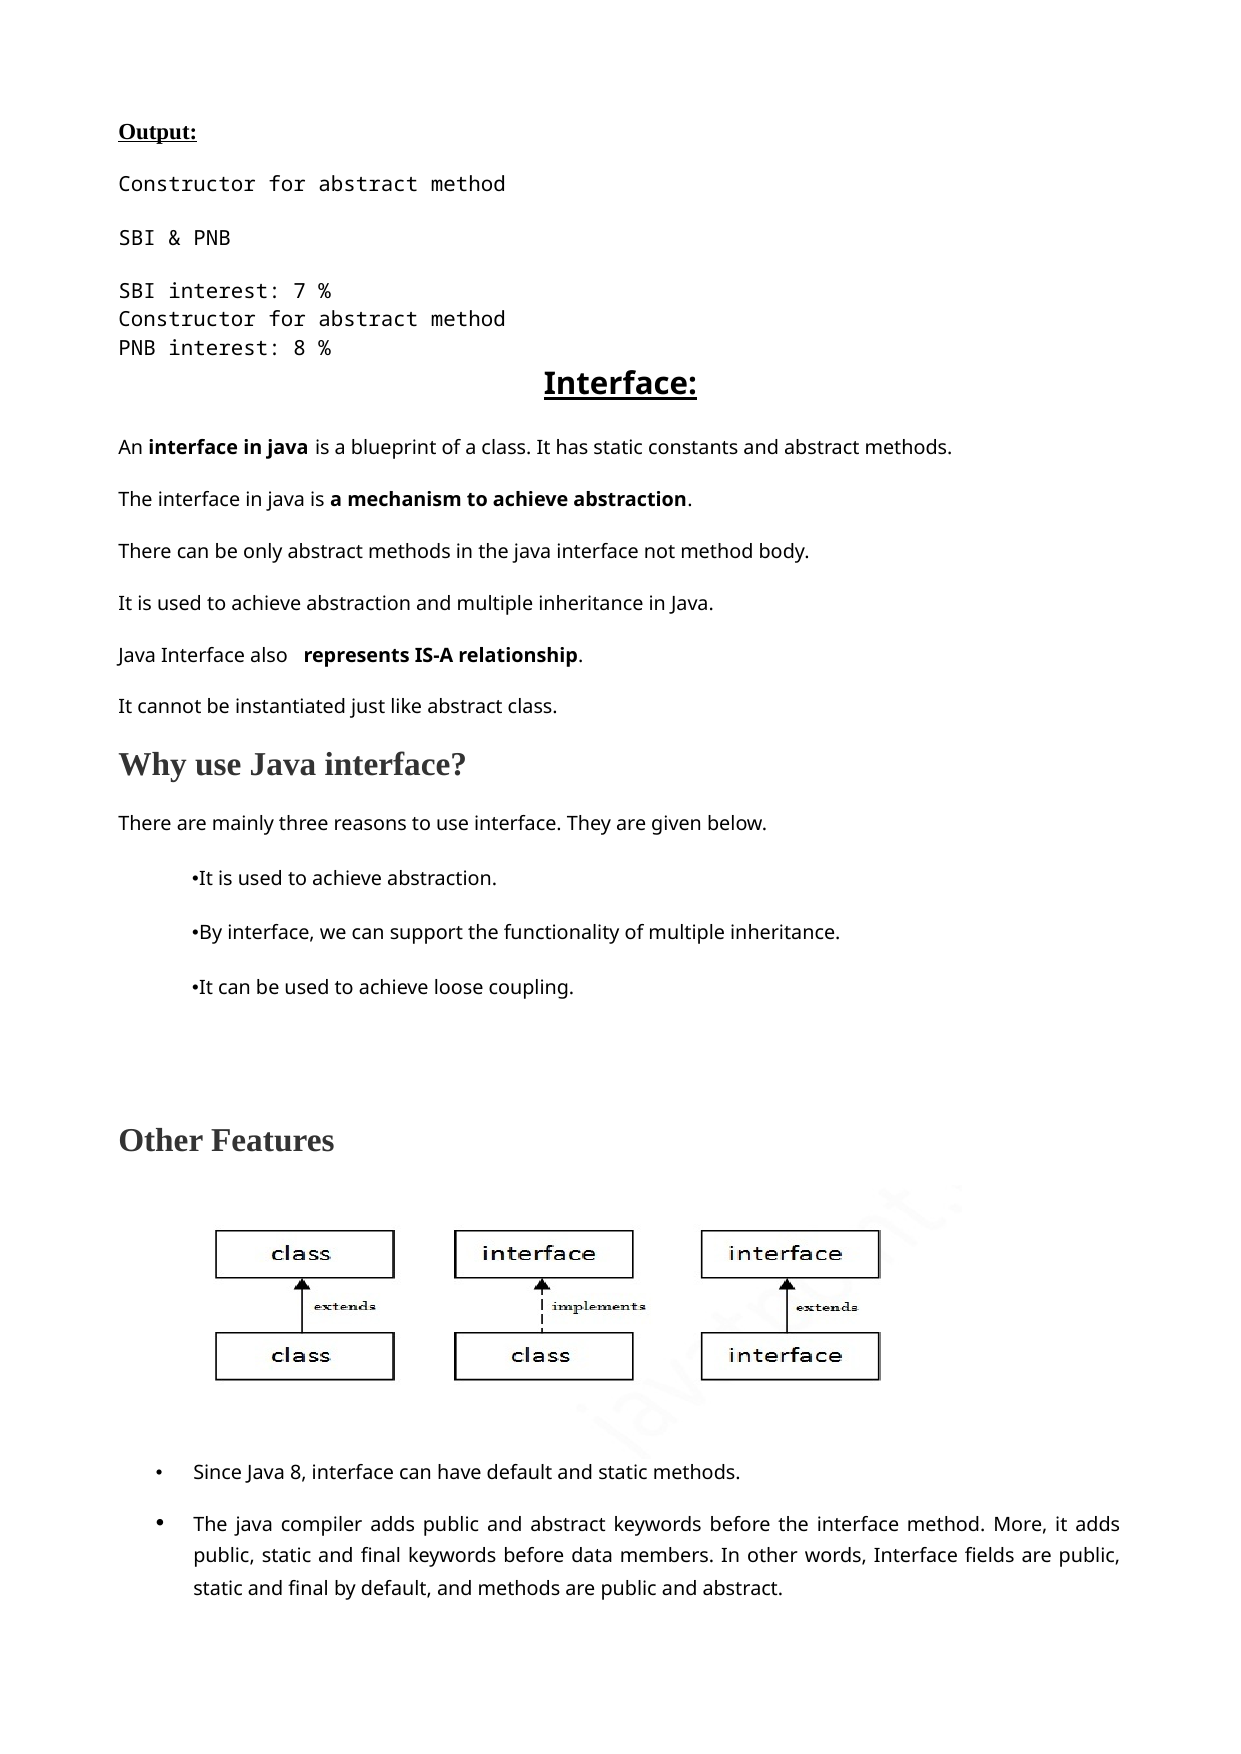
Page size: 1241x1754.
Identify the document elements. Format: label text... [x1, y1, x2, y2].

text PNB interest: 8 % [118, 333, 1122, 361]
list It can be used to achieve loose coupling. [118, 964, 1122, 1000]
text Constructor for abstract method [118, 304, 1122, 333]
list It is used to achieve abstraction. [118, 855, 1122, 891]
text It cannot be instantiated just like abstract class. [118, 693, 1122, 719]
text There can be only abstract methods in the java interface not method body. [118, 537, 1122, 564]
text It is used to achieve abstraction and multiple inheritance in Java. [118, 589, 1122, 616]
text SBI & PNB [118, 223, 1122, 251]
text Why use Java interface? [118, 744, 1122, 783]
list Since Java 8, interface can have default and static methods. [156, 1185, 1122, 1485]
text Java Interface also represents IS-A relationship. [118, 641, 1122, 668]
text The interface in java is a mechanism to achieve abstraction. [118, 486, 1122, 512]
list The java compiler adds public and abstract keywords before the interface method. More, it adds public, static and final keywords before data members. In other words, Interface fields are public, static and final by default, and methods are public and abstract. [156, 1510, 1122, 1602]
text SBI interest: 7 % [118, 276, 1122, 304]
text Output: [118, 118, 1122, 144]
text Constructor for abstract method [118, 169, 1122, 198]
text An interface in java is a blueprint of a class. It has static constants and abstract methods. [118, 431, 1122, 460]
picture [193, 1185, 962, 1459]
text Other Features [118, 1121, 1122, 1159]
text There are mainly three reasons to use interface. They are given below. [118, 809, 1122, 836]
subtitle Interface: [118, 361, 1122, 404]
list By interface, we can support the functionality of multiple inheritance. [118, 910, 1122, 946]
